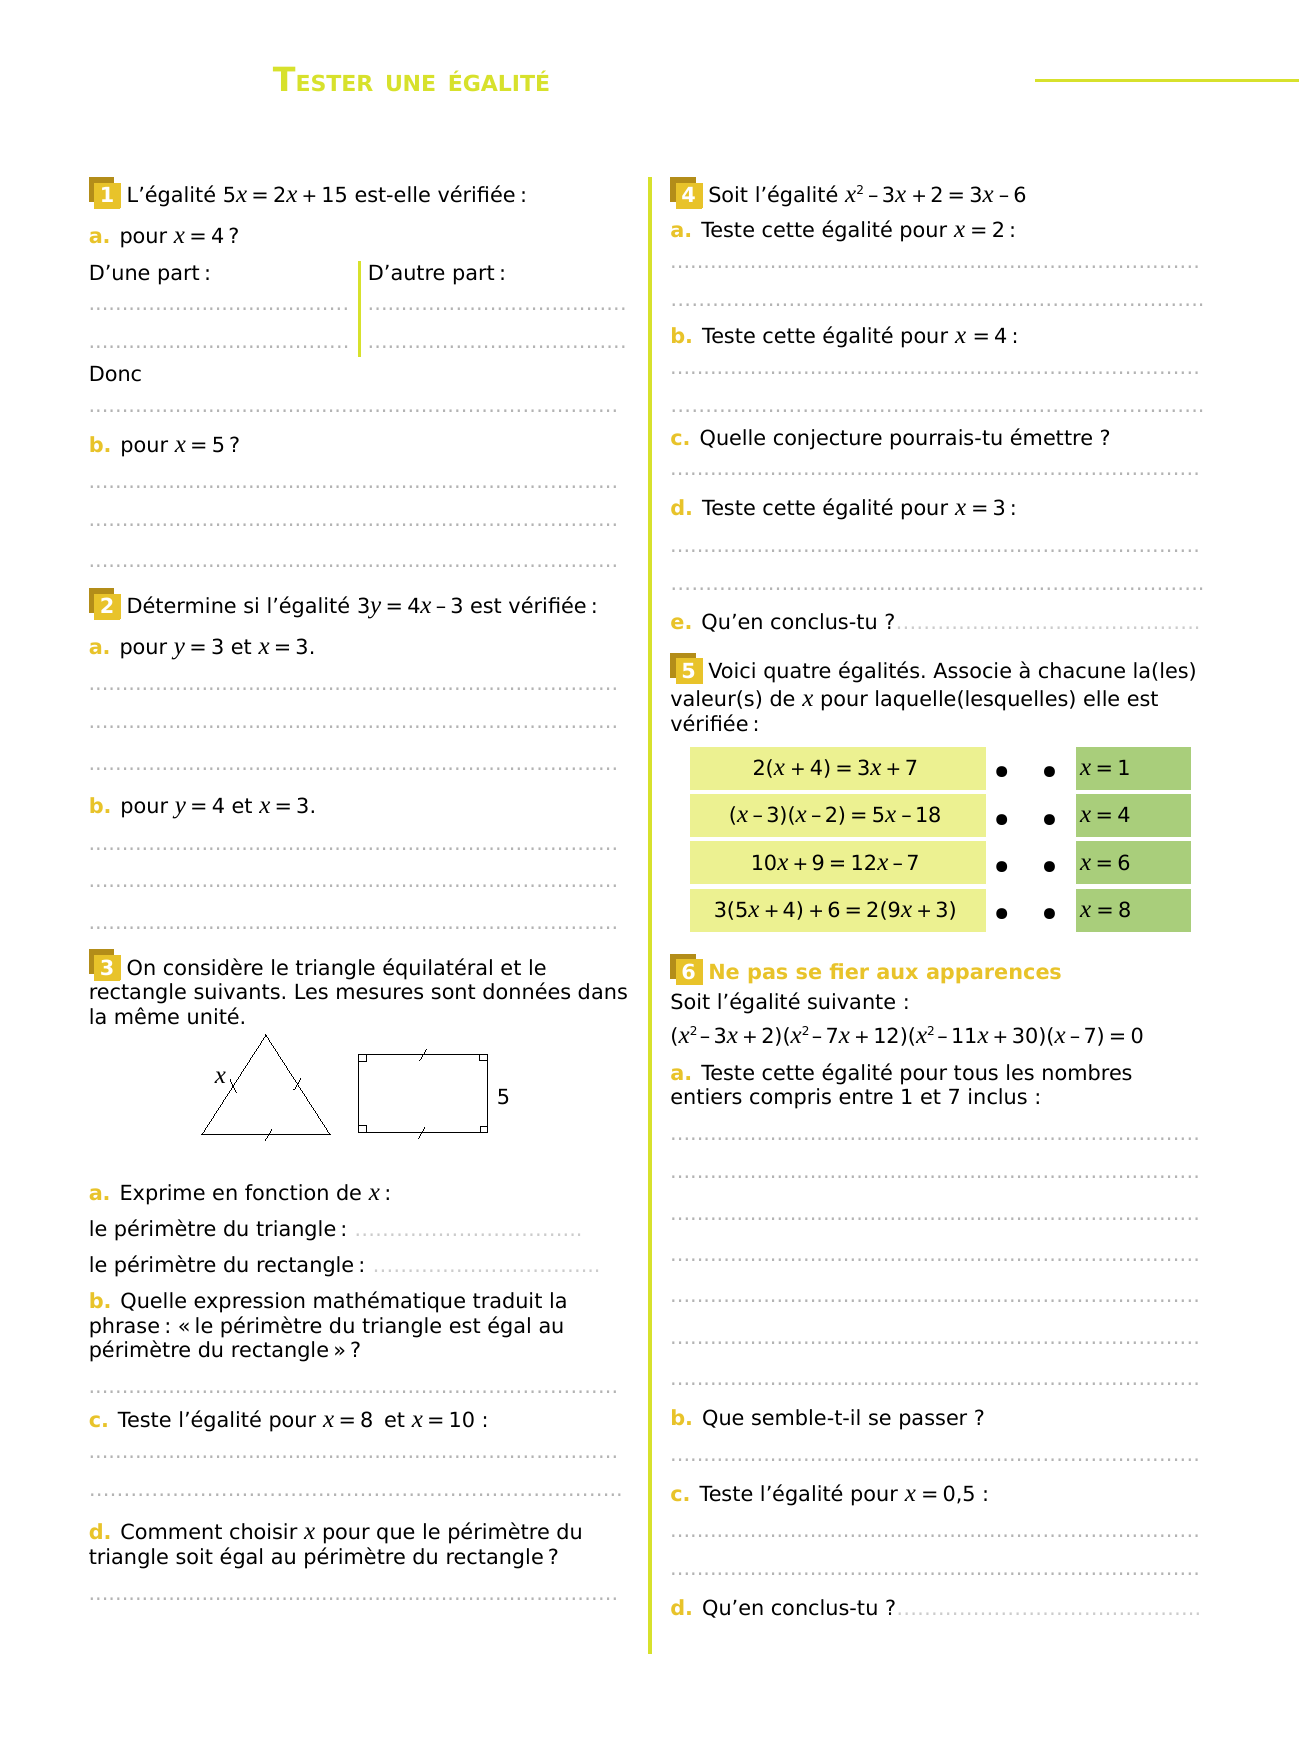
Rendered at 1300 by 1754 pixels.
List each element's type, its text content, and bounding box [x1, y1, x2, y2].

text ………………………………………………………………….. [670, 533, 1211, 599]
subtitle Soit l’égalité x2 – 3x + 2 = 3x – 6 [696, 177, 1211, 208]
list pour x = 5 ? [88, 429, 629, 457]
table_cell 10x + 9 = 12x – 7 [690, 841, 986, 884]
table_cell [1024, 884, 1072, 932]
list le périmètre du triangle : …………………………... [88, 1217, 629, 1242]
list Quelle expression mathématique traduit la phrase : « le périmètre du triangle est égal au périmètre du rectangle » ? [88, 1289, 629, 1362]
table_cell [990, 790, 1024, 837]
table_cell [1024, 837, 1072, 884]
subtitle On considère le triangle équilatéral et le rectangle suivants. Les mesures sont données dans la même unité. [88, 949, 629, 1029]
subtitle Donc [88, 362, 623, 387]
subtitle D’autre part : [368, 261, 623, 285]
list Teste l’égalité pour x = 8 et x = 10 : [88, 1404, 629, 1433]
list Teste cette égalité pour x = 3 : [670, 492, 1211, 521]
list Qu’en conclus-tu ?…………………………………….. [670, 1596, 1211, 1620]
subtitle Soit l’égalité suivante : [670, 990, 1205, 1015]
list Que semble-t-il se passer ? [670, 1406, 1211, 1430]
table_cell (x – 3)(x – 2) = 5x – 18 [690, 794, 986, 837]
text ………………………………………………………………….. [670, 249, 1211, 314]
list Qu’en conclus-tu ?…………………………………….. [670, 610, 1211, 635]
table_header [1024, 743, 1072, 790]
table_header 2(x + 4) = 3x + 7 [690, 747, 986, 790]
list pour x = 4 ? [88, 220, 629, 249]
table_cell [990, 837, 1024, 884]
list Teste cette égalité pour tous les nombres entiers compris entre 1 et 7 inclus : [670, 1061, 1211, 1110]
table_cell x = 8 [1076, 889, 1191, 932]
list Teste l’égalité pour x = 0,5 : [670, 1478, 1211, 1506]
text ………………………………………………………………….. [88, 1439, 629, 1504]
table_cell [1024, 790, 1072, 837]
list Teste cette égalité pour x = 4 : [670, 320, 1211, 349]
table_cell 3(5x + 4) + 6 = 2(9x + 3) [690, 889, 986, 932]
subtitle (x2 – 3x + 2)(x2 – 7x + 12)(x2 – 11x + 30)(x – 7) = 0 [670, 1021, 1205, 1049]
table_cell x = 4 [1076, 794, 1191, 837]
subtitle Ne pas se fier aux apparences [670, 953, 1211, 984]
subtitle D’une part : [88, 261, 344, 285]
subtitle Voici quatre égalités. Associe à chacune la(les) valeur(s) de x pour laquelle(lesquelles) elle est vérifiée : [670, 652, 1211, 736]
table_header x = 1 [1076, 747, 1191, 790]
list le périmètre du rectangle : …………………………... [88, 1253, 629, 1278]
list Exprime en fonction de x : [88, 1177, 629, 1206]
table_cell [990, 884, 1024, 932]
table_cell x = 6 [1076, 841, 1191, 884]
table_header [990, 743, 1024, 790]
subtitle L’égalité 5x = 2x + 15 est-elle vérifiée : [114, 177, 629, 208]
list Teste cette égalité pour x = 2 : [670, 214, 1211, 243]
list pour y = 3 et x = 3. [88, 631, 629, 659]
text ………………………………………………………………….. [670, 355, 1211, 421]
list pour y = 4 et x = 3. [88, 790, 629, 819]
subtitle Détermine si l’égalité 3y = 4x – 3 est vérifiée : [114, 588, 629, 619]
list Quelle conjecture pourrais-tu émettre ? [670, 426, 1211, 451]
list Comment choisir x pour que le périmètre du triangle soit égal au périmètre du rectangle ? [88, 1516, 629, 1569]
